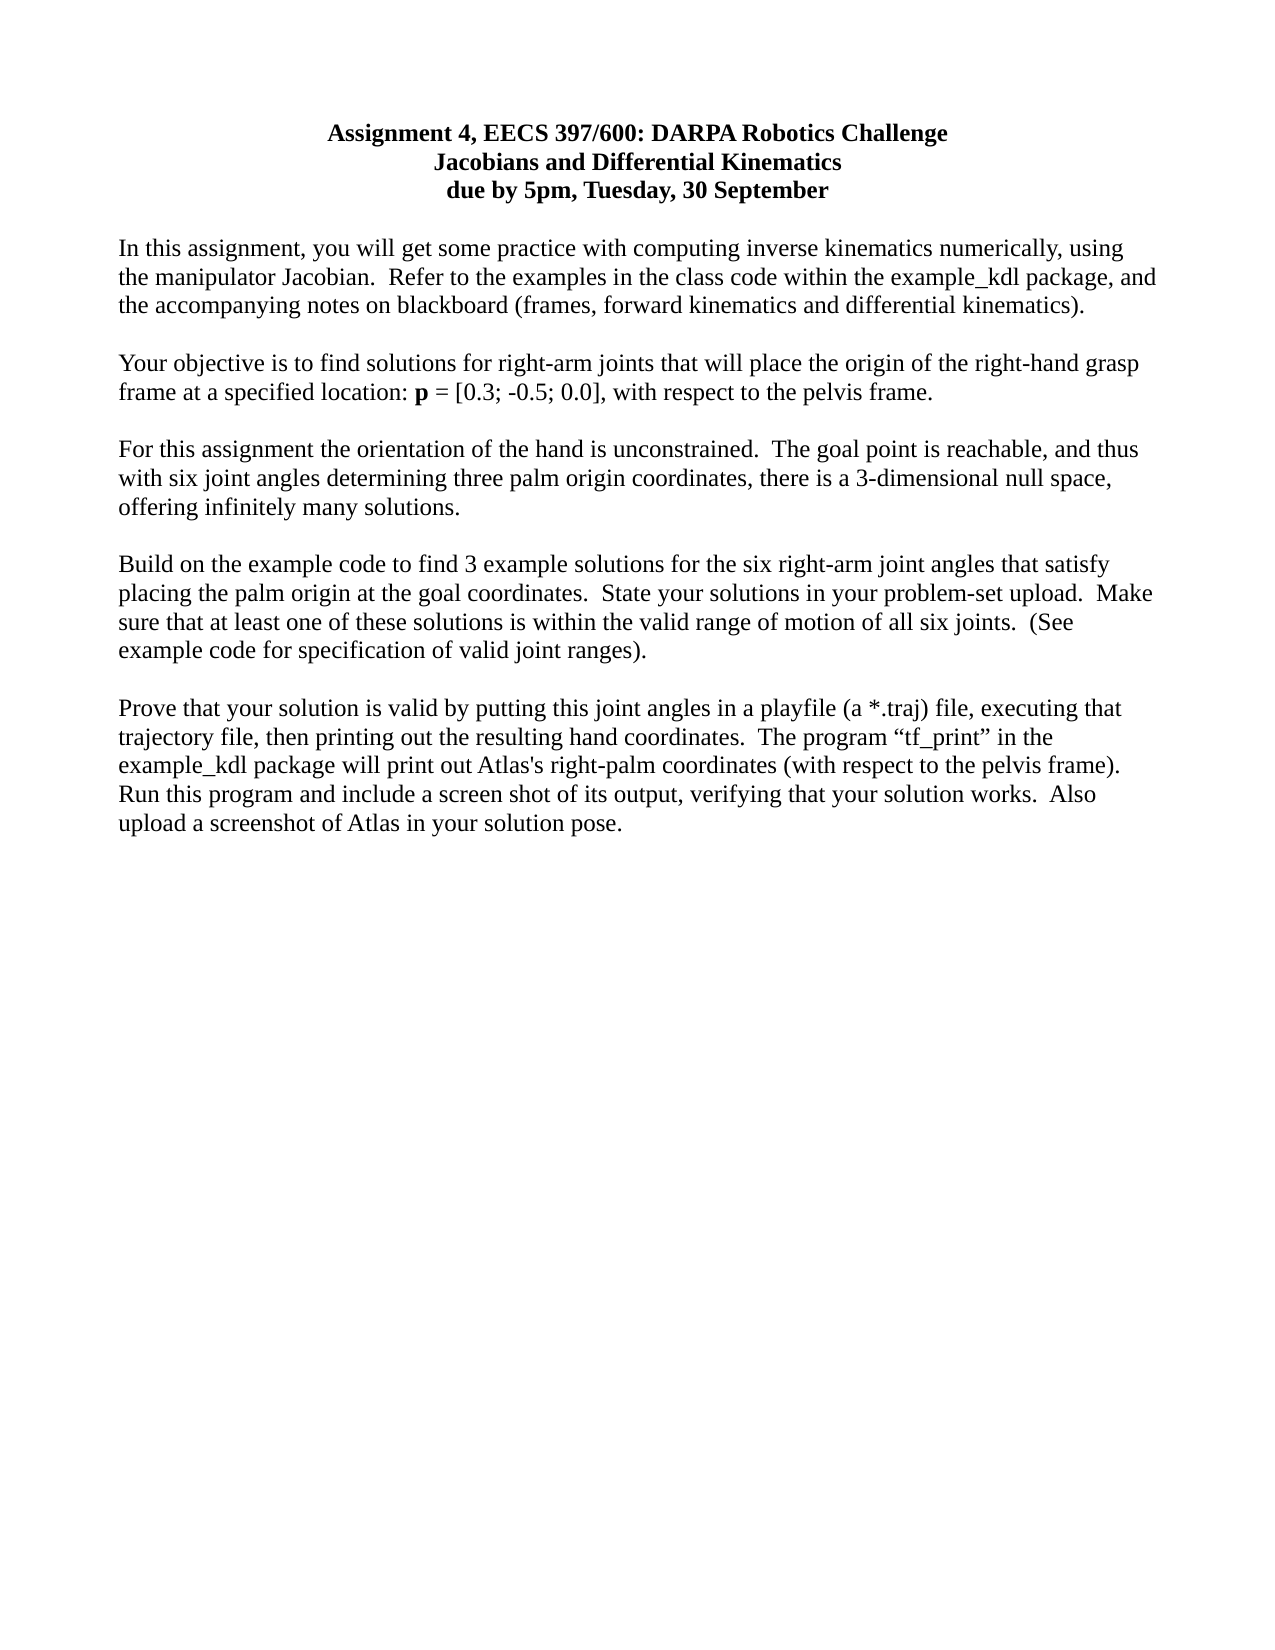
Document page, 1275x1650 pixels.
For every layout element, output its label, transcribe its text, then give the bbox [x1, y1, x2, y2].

text For this assignment the orientation of the hand is unconstrained. The goal point is reachable, and thus with six joint angles determining three palm origin coordinates, there is a 3-dimensional null space, offering infinitely many solutions. [118, 434, 1157, 521]
text due by 5pm, Tuesday, 30 September [118, 176, 1157, 204]
text Your objective is to find solutions for right-arm joints that will place the origin of the right-hand grasp frame at a specified location: p = [0.3; -0.5; 0.0], with respect to the pelvis frame. [118, 348, 1157, 406]
text In this assignment, you will get some practice with computing inverse kinematics numerically, using the manipulator Jacobian. Refer to the examples in the class code within the example_kdl package, and the accompanying notes on blackboard (frames, forward kinematics and differential kinematics). [118, 233, 1157, 319]
text Prove that your solution is valid by putting this joint angles in a playfile (a *.traj) file, executing that trajectory file, then printing out the resulting hand coordinates. The program “tf_print” in the example_kdl package will print out Atlas's right-palm coordinates (with respect to the pelvis frame). Run this program and include a screen shot of its output, verifying that your solution works. Also upload a screenshot of Atlas in your solution pose. [118, 693, 1157, 837]
text Assignment 4, EECS 397/600: DARPA Robotics Challenge [118, 118, 1157, 147]
text Build on the example code to find 3 example solutions for the six right-arm joint angles that satisfy placing the palm origin at the goal coordinates. State your solutions in your problem-set upload. Make sure that at least one of these solutions is within the valid range of motion of all six joints. (See example code for specification of valid joint ranges). [118, 549, 1157, 664]
text Jacobians and Differential Kinematics [118, 147, 1157, 176]
